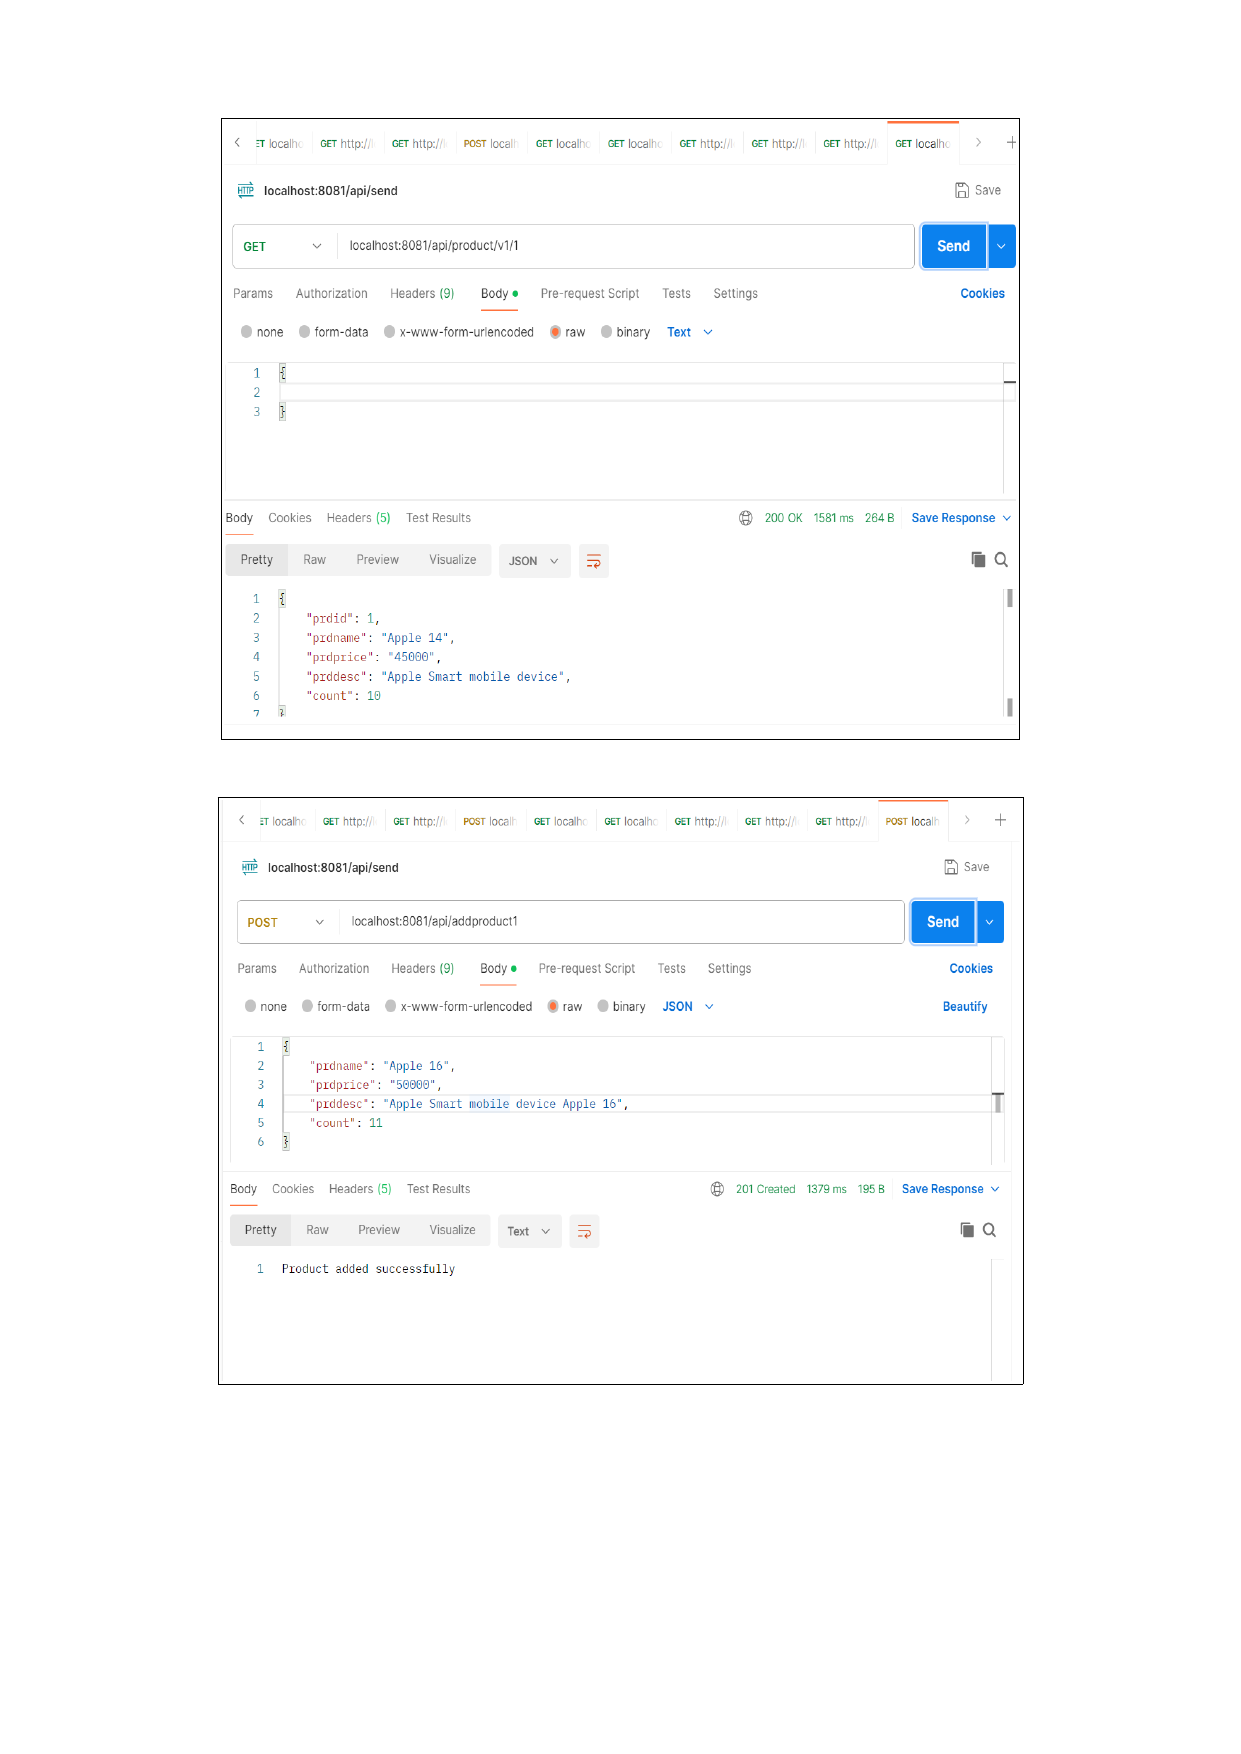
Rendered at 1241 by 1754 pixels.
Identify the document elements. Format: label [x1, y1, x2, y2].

picture [220, 800, 1020, 1381]
picture [224, 121, 1016, 737]
